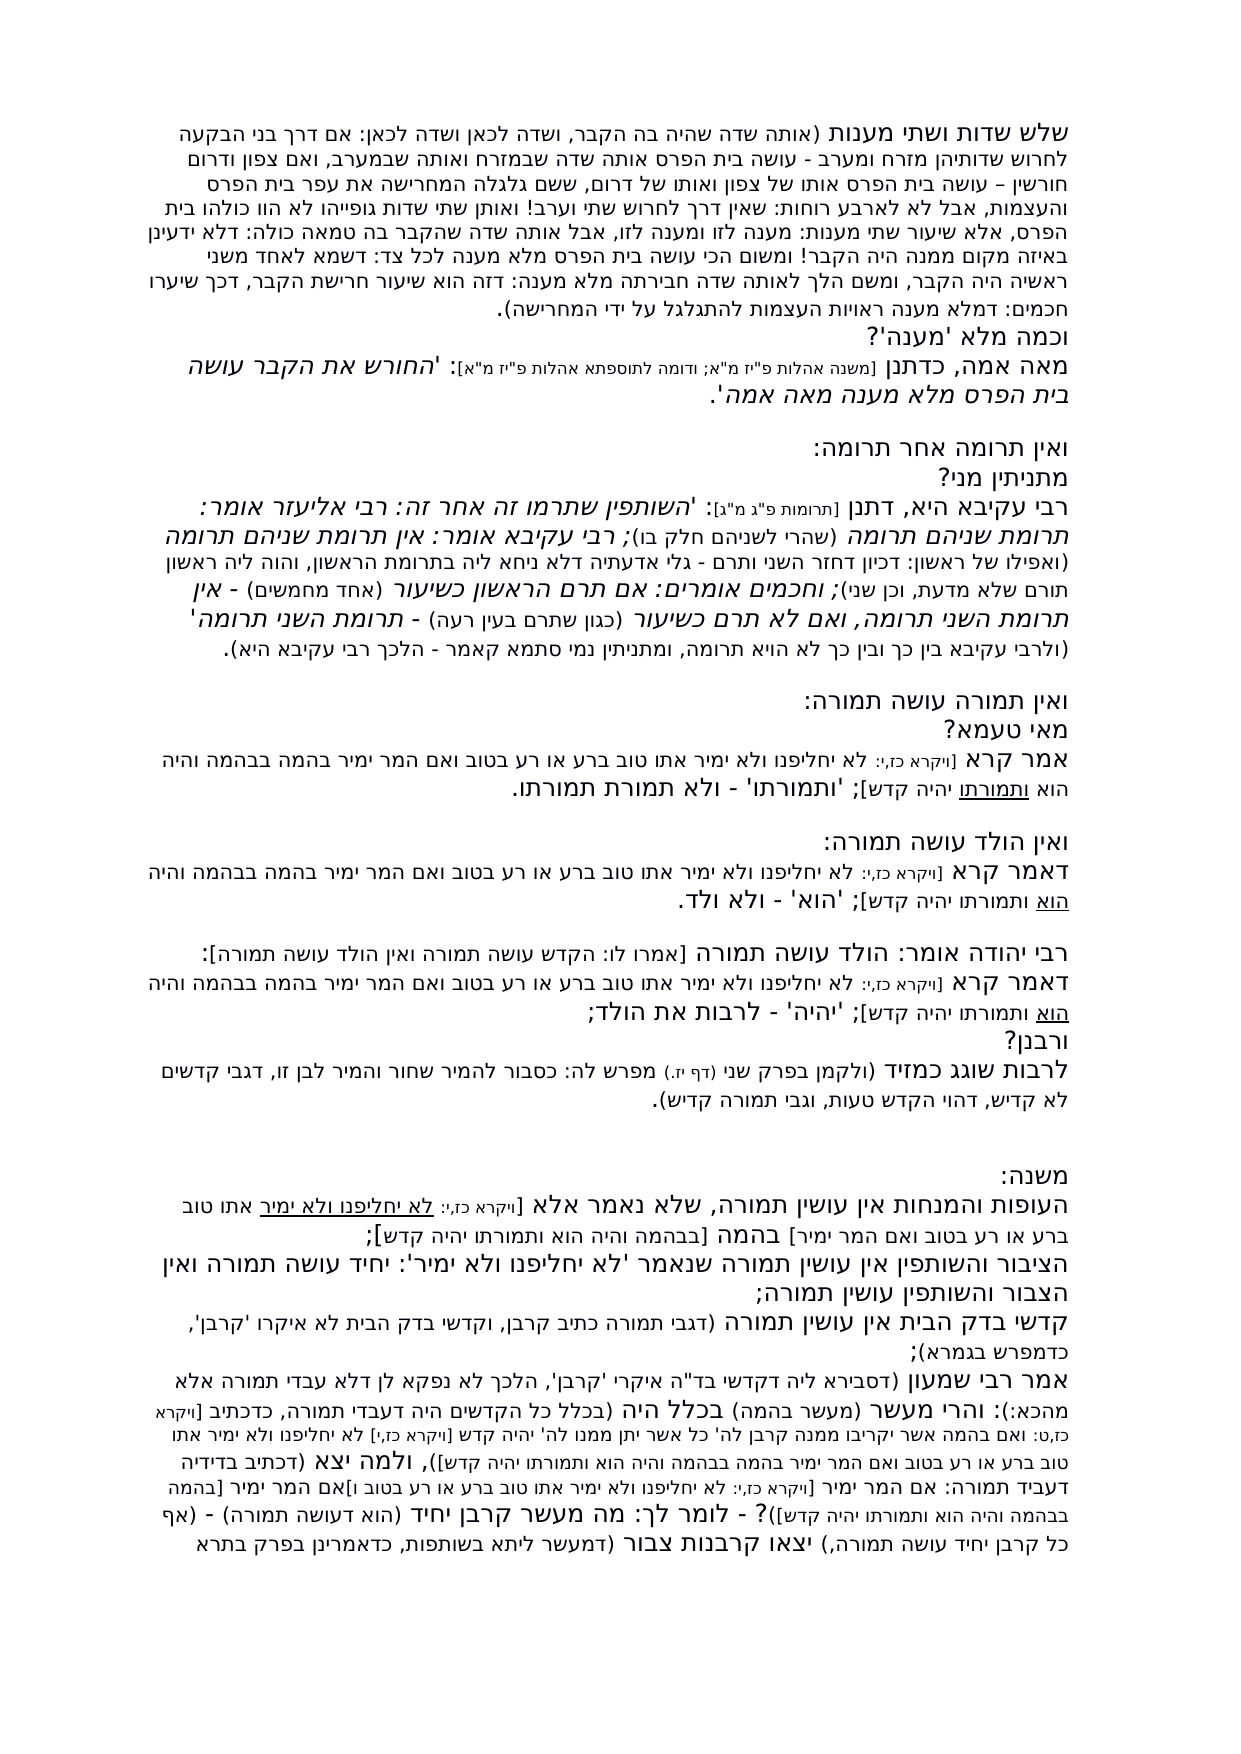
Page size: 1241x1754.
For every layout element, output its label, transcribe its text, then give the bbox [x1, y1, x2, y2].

text הציבור והשותפין אין עושין תמורה שנאמר 'לא יחליפנו ולא ימיר': יחיד עושה תמורה ואין הצבור והשותפין עושין תמורה; [142, 1249, 1069, 1307]
text ואין תרומה אחר תרומה: [142, 434, 1069, 463]
text רבי יהודה אומר: הולד עושה תמורה [אמרו לו: הקדש עושה תמורה ואין הולד עושה תמורה]: [142, 938, 1069, 968]
text מאי טעמא? [142, 715, 1069, 744]
text לרבות שוגג כמזיד (ולקמן בפרק שני (דף יז.) מפרש לה: כסבור להמיר שחור והמיר לבן זו, דגבי קדשים לא קדיש, דהוי הקדש טעות, וגבי תמורה קדיש). [142, 1055, 1069, 1113]
text ואין תמורה עושה תמורה: [142, 686, 1069, 715]
text אמר קרא [ויקרא כז,י: לא יחליפנו ולא ימיר אתו טוב ברע או רע בטוב ואם המר ימיר בהמה בבהמה והיה הוא ותמורתו יהיה קדש]; 'ותמורתו' - ולא תמורת תמורתו. [142, 744, 1069, 803]
text דאמר קרא [ויקרא כז,י: לא יחליפנו ולא ימיר אתו טוב ברע או רע בטוב ואם המר ימיר בהמה בבהמה והיה הוא ותמורתו יהיה קדש]; 'הוא' - ולא ולד. [142, 856, 1069, 914]
text העופות והמנחות אין עושין תמורה, שלא נאמר אלא [ויקרא כז,י: לא יחליפנו ולא ימיר אתו טוב ברע או רע בטוב ואם המר ימיר] בהמה [בבהמה והיה הוא ותמורתו יהיה קדש]; [142, 1191, 1069, 1249]
text ואין הולד עושה תמורה: [142, 827, 1069, 856]
text מתניתין מני? [142, 463, 1069, 492]
text קדשי בדק הבית אין עושין תמורה (דגבי תמורה כתיב קרבן, וקדשי בדק הבית לא איקרו 'קרבן', כדמפרש בגמרא); [142, 1307, 1069, 1366]
text אמר רבי שמעון (דסבירא ליה דקדשי בד"ה איקרי 'קרבן', הלכך לא נפקא לן דלא עבדי תמורה אלא מהכא:): והרי מעשר (מעשר בהמה) בכלל היה (בכלל כל הקדשים היה דעבדי תמורה, כדכתיב [ויקרא כז,ט: ואם בהמה אשר יקריבו ממנה קרבן לה' כל אשר יתן ממנו לה' יהיה קדש [ויקרא כז,י] לא יחליפנו ולא ימיר אתו טוב ברע או רע בטוב ואם המר ימיר בהמה בבהמה והיה הוא ותמורתו יהיה קדש]), ולמה יצא (דכתיב בדידיה דעביד תמורה: אם המר ימיר [ויקרא כז,י: לא יחליפנו ולא ימיר אתו טוב ברע או רע בטוב ו]אם המר ימיר [בהמה בבהמה והיה הוא ותמורתו יהיה קדש])? - לומר לך: מה מעשר קרבן יחיד (הוא דעושה תמורה) - (אף כל קרבן יחיד עושה תמורה,) יצאו קרבנות צבור (דמעשר ליתא בשותפות, כדאמרינן בפרק בתרא [142, 1366, 1069, 1558]
text משנה: [142, 1162, 1069, 1191]
text ורבנן? [142, 1026, 1069, 1055]
text רבי עקיבא היא, דתנן [תרומות פ"ג מ"ג]: 'השותפין שתרמו זה אחר זה: רבי אליעזר אומר: תרומת שניהם תרומה (שהרי לשניהם חלק בו); רבי עקיבא אומר: אין תרומת שניהם תרומה (ואפילו של ראשון: דכיון דחזר השני ותרם - גלי אדעתיה דלא ניחא ליה בתרומת הראשון, והוה ליה ראשון תורם שלא מדעת, וכן שני); וחכמים אומרים: אם תרם הראשון כשיעור (אחד מחמשים) - אין תרומת השני תרומה, ואם לא תרם כשיעור (כגון שתרם בעין רעה) - תרומת השני תרומה' (ולרבי עקיבא בין כך ובין כך לא הויא תרומה, ומתניתין נמי סתמא קאמר - הלכך רבי עקיבא היא). [142, 492, 1069, 662]
text וכמה מלא 'מענה'? [142, 322, 1069, 351]
text מאה אמה, כדתנן [משנה אהלות פ"יז מ"א; ודומה לתוספתא אהלות פ"יז מ"א]: 'החורש את הקבר עושה בית הפרס מלא מענה מאה אמה'. [142, 351, 1069, 409]
text דאמר קרא [ויקרא כז,י: לא יחליפנו ולא ימיר אתו טוב ברע או רע בטוב ואם המר ימיר בהמה בבהמה והיה הוא ותמורתו יהיה קדש]; 'יהיה' - לרבות את הולד; [142, 968, 1069, 1026]
text שלש שדות ושתי מענות (אותה שדה שהיה בה הקבר, ושדה לכאן ושדה לכאן: אם דרך בני הבקעה לחרוש שדותיהן מזרח ומערב - עושה בית הפרס אותה שדה שבמזרח ואותה שבמערב, ואם צפון ודרום חורשין – עושה בית הפרס אותו של צפון ואותו של דרום, ששם גלגלה המחרישה את עפר בית הפרס והעצמות, אבל לא לארבע רוחות: שאין דרך לחרוש שתי וערב! ואותן שתי שדות גופייהו לא הוו כולהו בית הפרס, אלא שיעור שתי מענות: מענה לזו ומענה לזו, אבל אותה שדה שהקבר בה טמאה כולה: דלא ידעינן באיזה מקום ממנה היה הקבר! ומשום הכי עושה בית הפרס מלא מענה לכל צד: דשמא לאחד משני ראשיה היה הקבר, ומשם הלך לאותה שדה חבירתה מלא מענה: דזה הוא שיעור חרישת הקבר, דכך שיערו חכמים: דמלא מענה ראויות העצמות להתגלגל על ידי המחרישה). [142, 118, 1069, 322]
